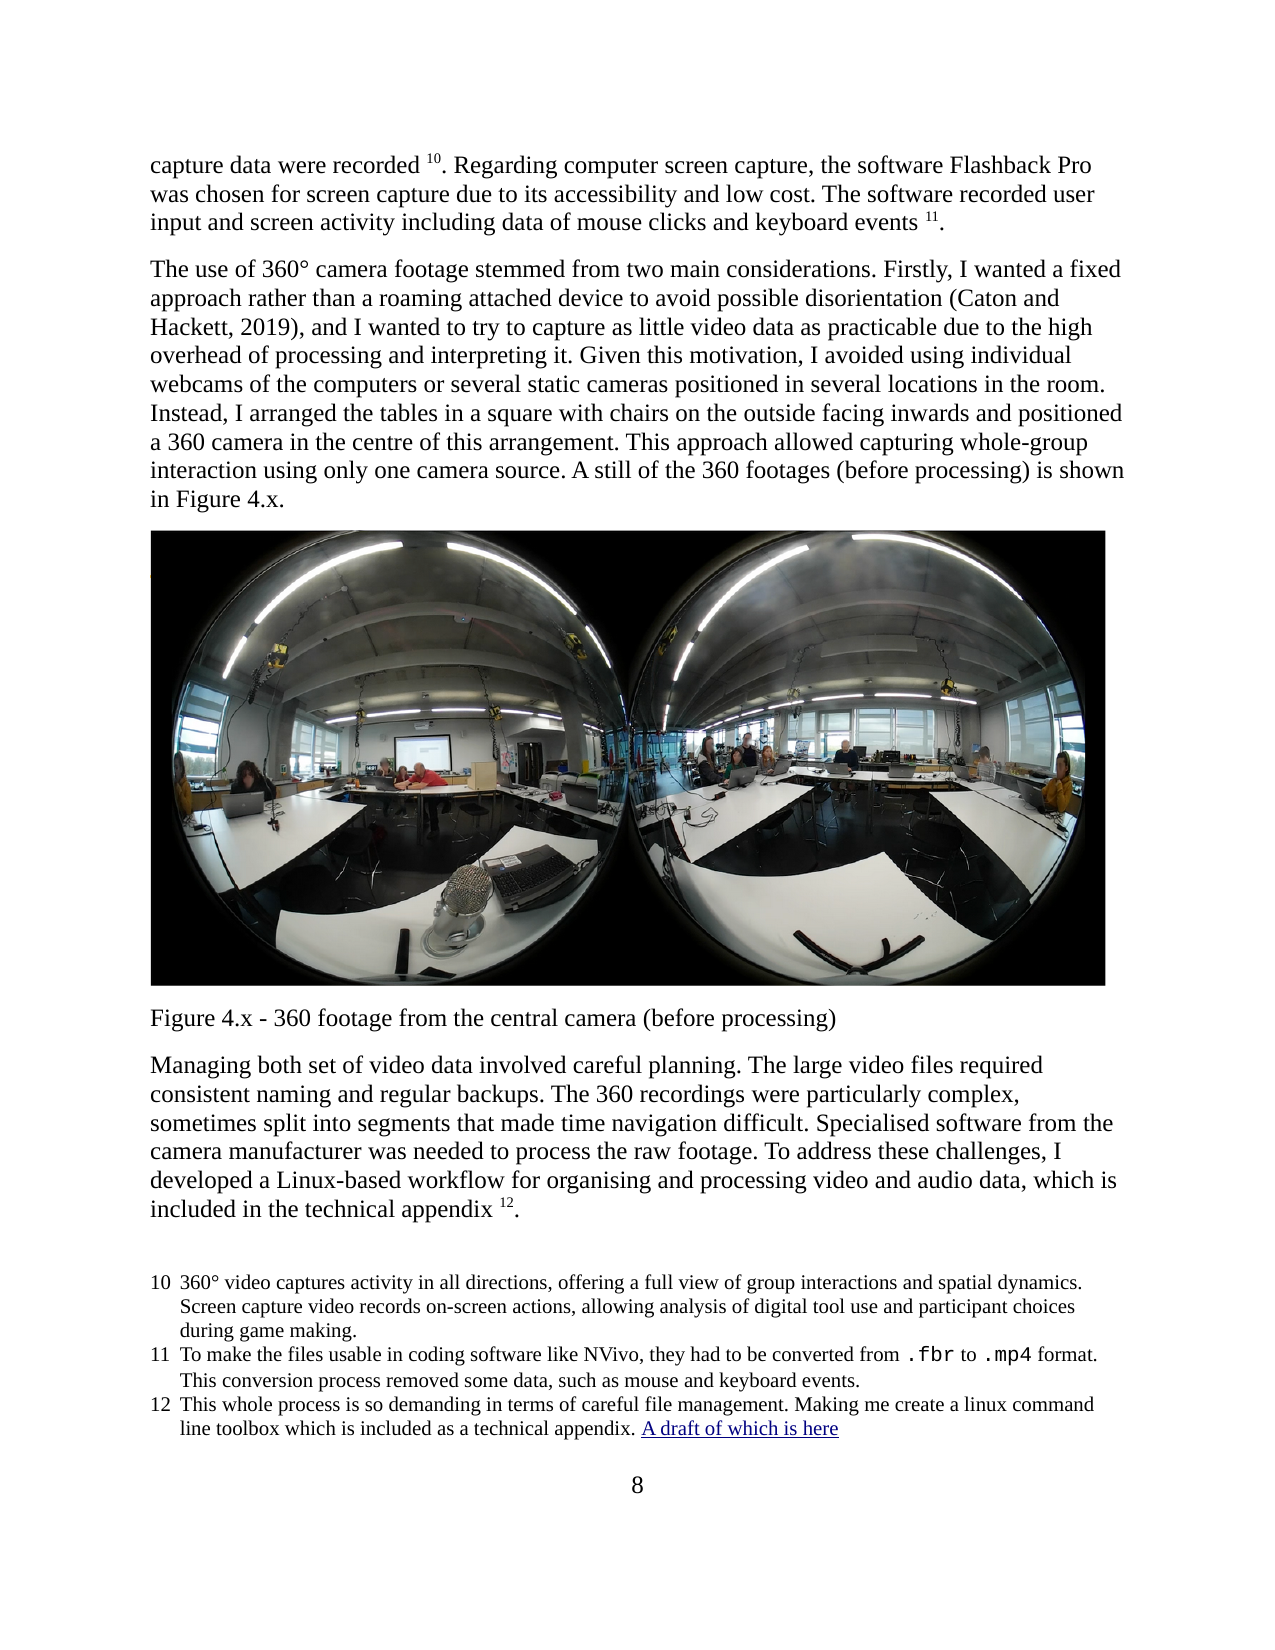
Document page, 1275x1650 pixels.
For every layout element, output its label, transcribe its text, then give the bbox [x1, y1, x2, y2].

picture [150, 530, 1106, 986]
text Managing both set of video data involved careful planning. The large video files required consistent naming and regular backups. The 360 recordings were particularly complex, sometimes split into segments that made time navigation difficult. Specialised software from the camera manufacturer was needed to process the raw footage. To address these challenges, I developed a Linux-based workflow for organising and processing video and audio data, which is included in the technical appendix . [150, 1050, 1125, 1223]
text capture data were recorded . Regarding computer screen capture, the software Flashback Pro was chosen for screen capture due to its accessibility and low cost. The software recorded user input and screen activity including data of mouse clicks and keyboard events . [150, 150, 1125, 236]
text To make the files usable in coding software like NVivo, they had to be converted from .fbr to .mp4 format. This conversion process removed some data, such as mouse and keyboard events. [150, 1342, 1125, 1392]
text The use of 360° camera footage stemmed from two main considerations. Firstly, I wanted a fixed approach rather than a roaming attached device to avoid possible disorientation (Caton and Hackett, 2019), and I wanted to try to capture as little video data as practicable due to the high overhead of processing and interpreting it. Given this motivation, I avoided using individual webcams of the computers or several static cameras positioned in several locations in the room. Instead, I arranged the tables in a square with chairs on the outside facing inwards and positioned a 360 camera in the centre of this arrangement. This approach allowed capturing whole-group interaction using only one camera source. A still of the 360 footages (before processing) is shown in Figure 4.x. [150, 254, 1125, 513]
text 360° video captures activity in all directions, offering a full view of group interactions and spatial dynamics. Screen capture video records on-screen actions, allowing analysis of digital tool use and participant choices during game making. [150, 1270, 1125, 1342]
text Figure 4.x - 360 footage from the central camera (before processing) [150, 1003, 1125, 1032]
text This whole process is so demanding in terms of careful file management. Making me create a linux command line toolbox which is included as a technical appendix. A draft of which is here [150, 1392, 1125, 1440]
